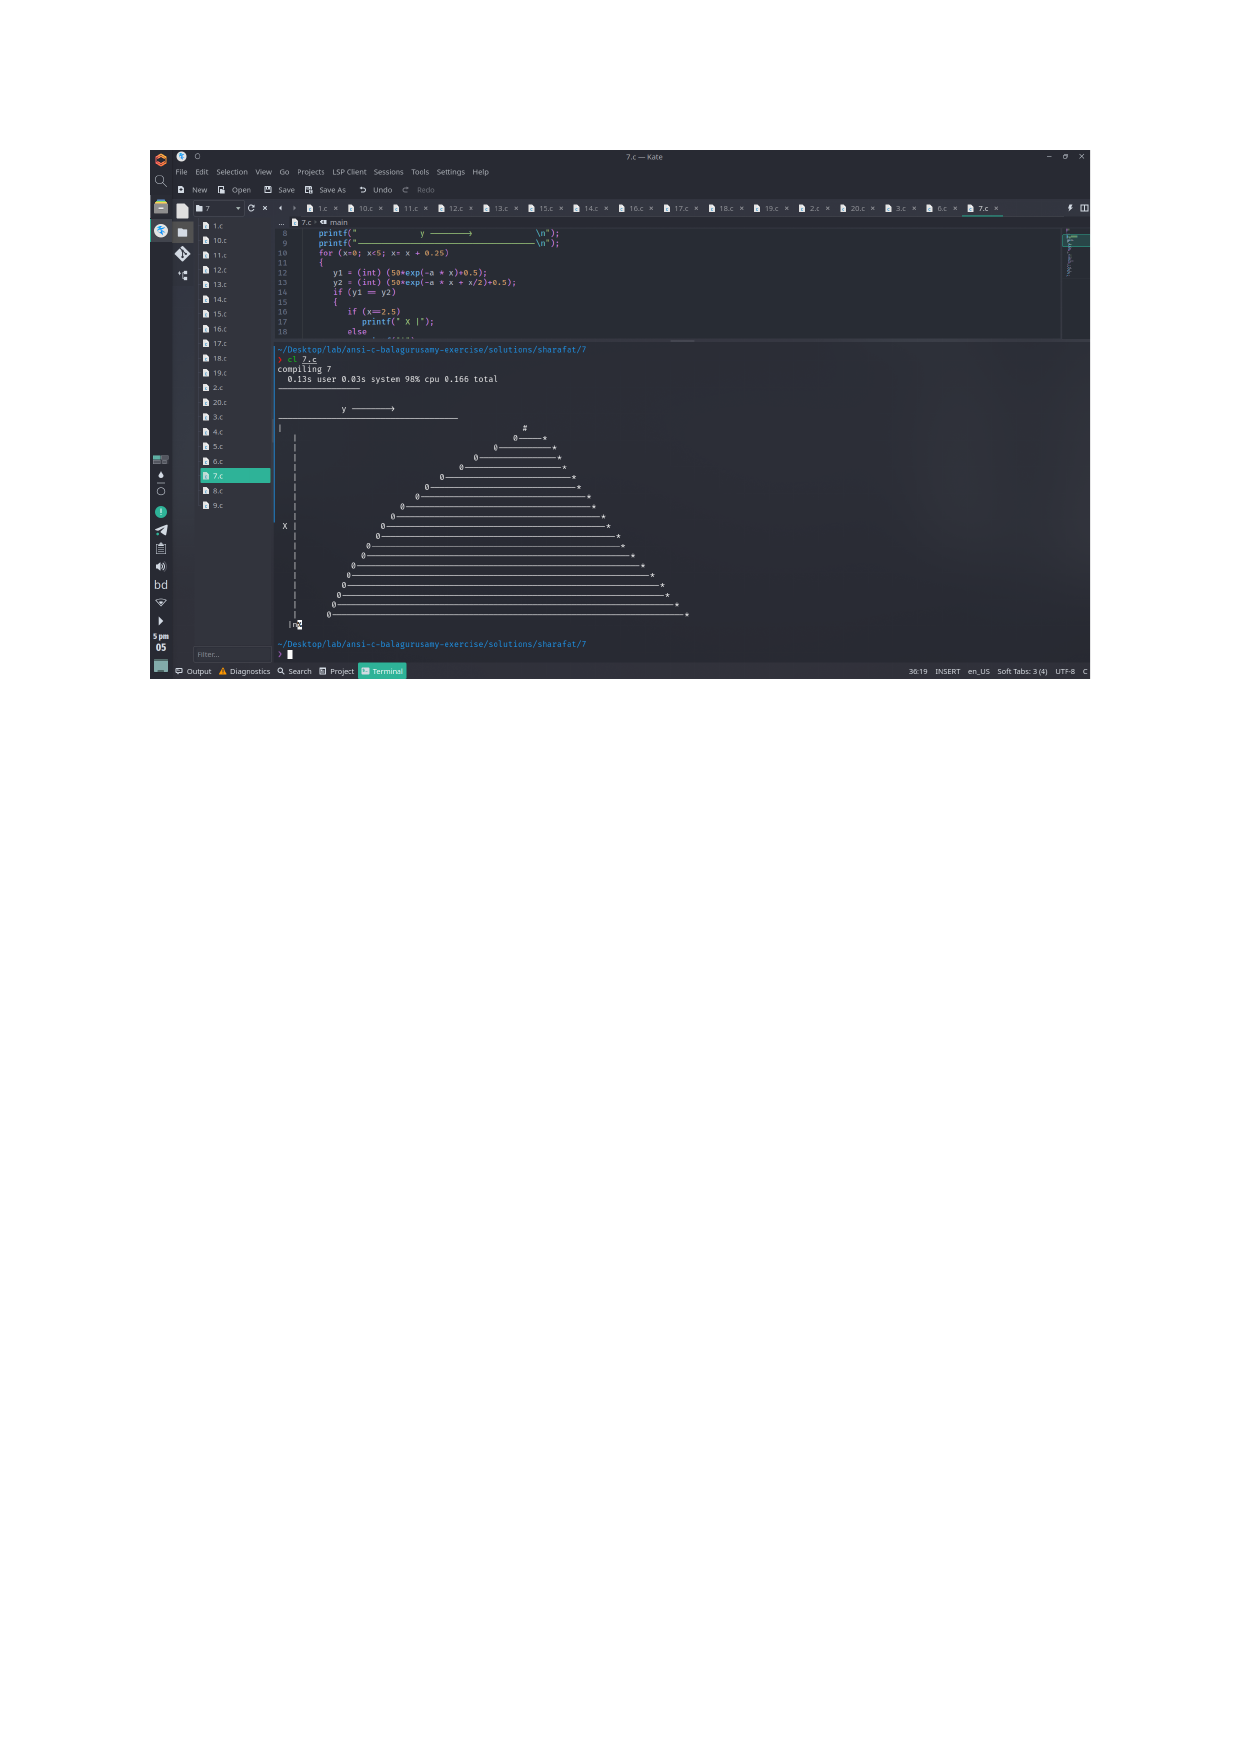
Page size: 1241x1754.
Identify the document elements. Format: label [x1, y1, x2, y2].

picture [150, 150, 1091, 679]
